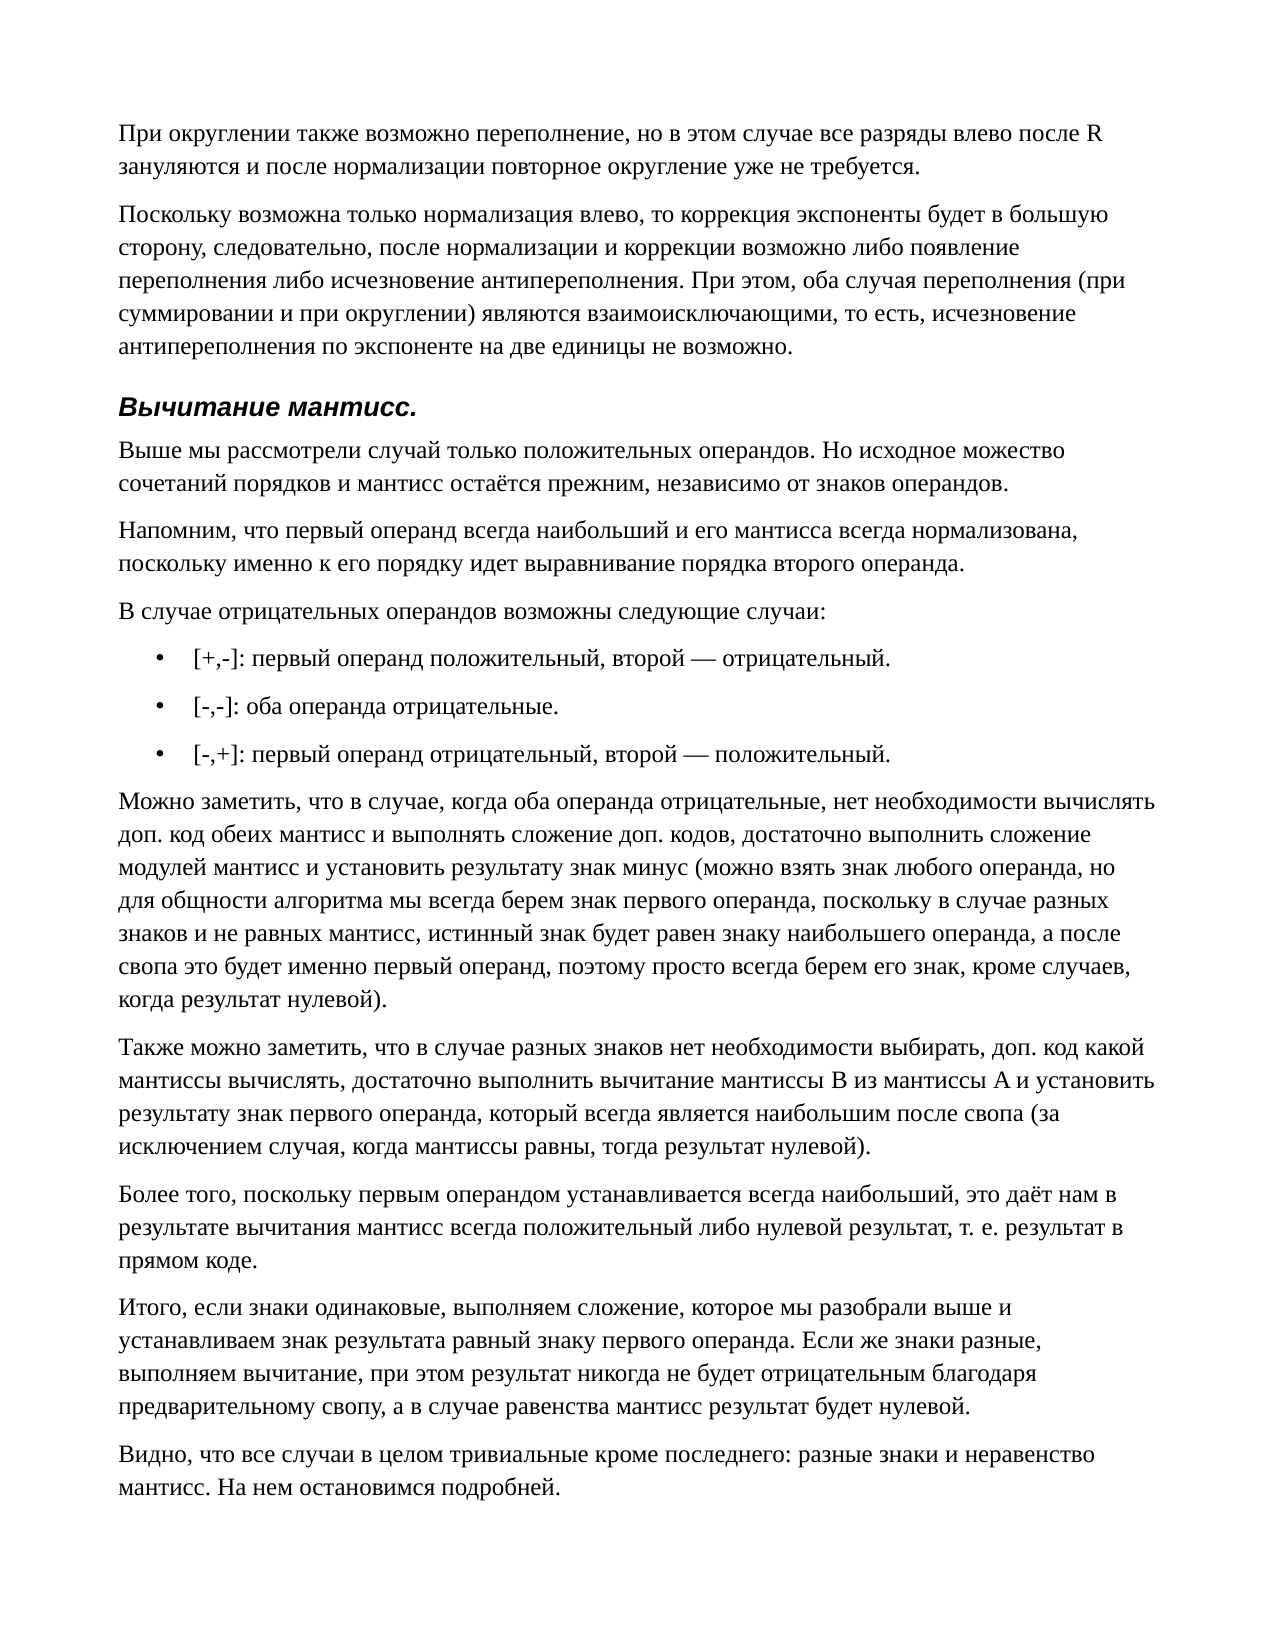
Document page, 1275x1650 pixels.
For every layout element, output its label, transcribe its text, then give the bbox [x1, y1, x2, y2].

text Поскольку возможна только нормализация влево, то коррекция экспоненты будет в большую сторону, следовательно, после нормализации и коррекции возможно либо появление переполнения либо исчезновение антипереполнения. При этом, оба случая переполнения (при суммировании и при округлении) являются взаимоисключающими, то есть, исчезновение антипереполнения по экспоненте на две единицы не возможно. [118, 199, 1157, 359]
text Можно заметить, что в случае, когда оба операнда отрицательные, нет необходимости вычислять доп. код обеих мантисс и выполнять сложение доп. кодов, достаточно выполнить сложение модулей мантисс и установить результату знак минус (можно взять знак любого операнда, но для общности алгоритма мы всегда берем знак первого операнда, поскольку в случае разных знаков и не равных мантисс, истинный знак будет равен знаку наибольшего операнда, а после свопа это будет именно первый операнд, поэтому просто всегда берем его знак, кроме случаев, когда результат нулевой). [118, 786, 1157, 1013]
text В случае отрицательных операндов возможны следующие случаи: [118, 596, 1157, 625]
list [-,-]: оба операнда отрицательные. [156, 691, 1157, 720]
subtitle Вычитание мантисс. [118, 391, 1157, 422]
text При округлении также возможно переполнение, но в этом случае все разряды влево после R зануляются и после нормализации повторное округление уже не требуется. [118, 118, 1157, 180]
text Также можно заметить, что в случае разных знаков нет необходимости выбирать, доп. код какой мантиссы вычислять, достаточно выполнить вычитание мантиссы B из мантиссы A и установить результату знак первого операнда, который всегда является наибольшим после свопа (за исключением случая, когда мантиссы равны, тогда результат нулевой). [118, 1032, 1157, 1160]
text Напомним, что первый операнд всегда наибольший и его мантисса всегда нормализована, поскольку именно к его порядку идет выравнивание порядка второго операнда. [118, 515, 1157, 577]
text Более того, поскольку первым операндом устанавливается всегда наибольший, это даёт нам в результате вычитания мантисс всегда положительный либо нулевой результат, т. е. результат в прямом коде. [118, 1179, 1157, 1273]
text Итого, если знаки одинаковые, выполняем сложение, которое мы разобрали выше и устанавливаем знак результата равный знаку первого операнда. Если же знаки разные, выполняем вычитание, при этом результат никогда не будет отрицательным благодаря предварительному свопу, а в случае равенства мантисс результат будет нулевой. [118, 1292, 1157, 1420]
list [+,-]: первый операнд положительный, второй — отрицательный. [156, 643, 1157, 672]
list [-,+]: первый операнд отрицательный, второй — положительный. [156, 739, 1157, 767]
text Выше мы рассмотрели случай только положительных операндов. Но исходное можество сочетаний порядков и мантисс остаётся прежним, независимо от знаков операндов. [118, 435, 1157, 496]
text Видно, что все случаи в целом тривиальные кроме последнего: разные знаки и неравенство мантисс. На нем остановимся подробней. [118, 1439, 1157, 1501]
